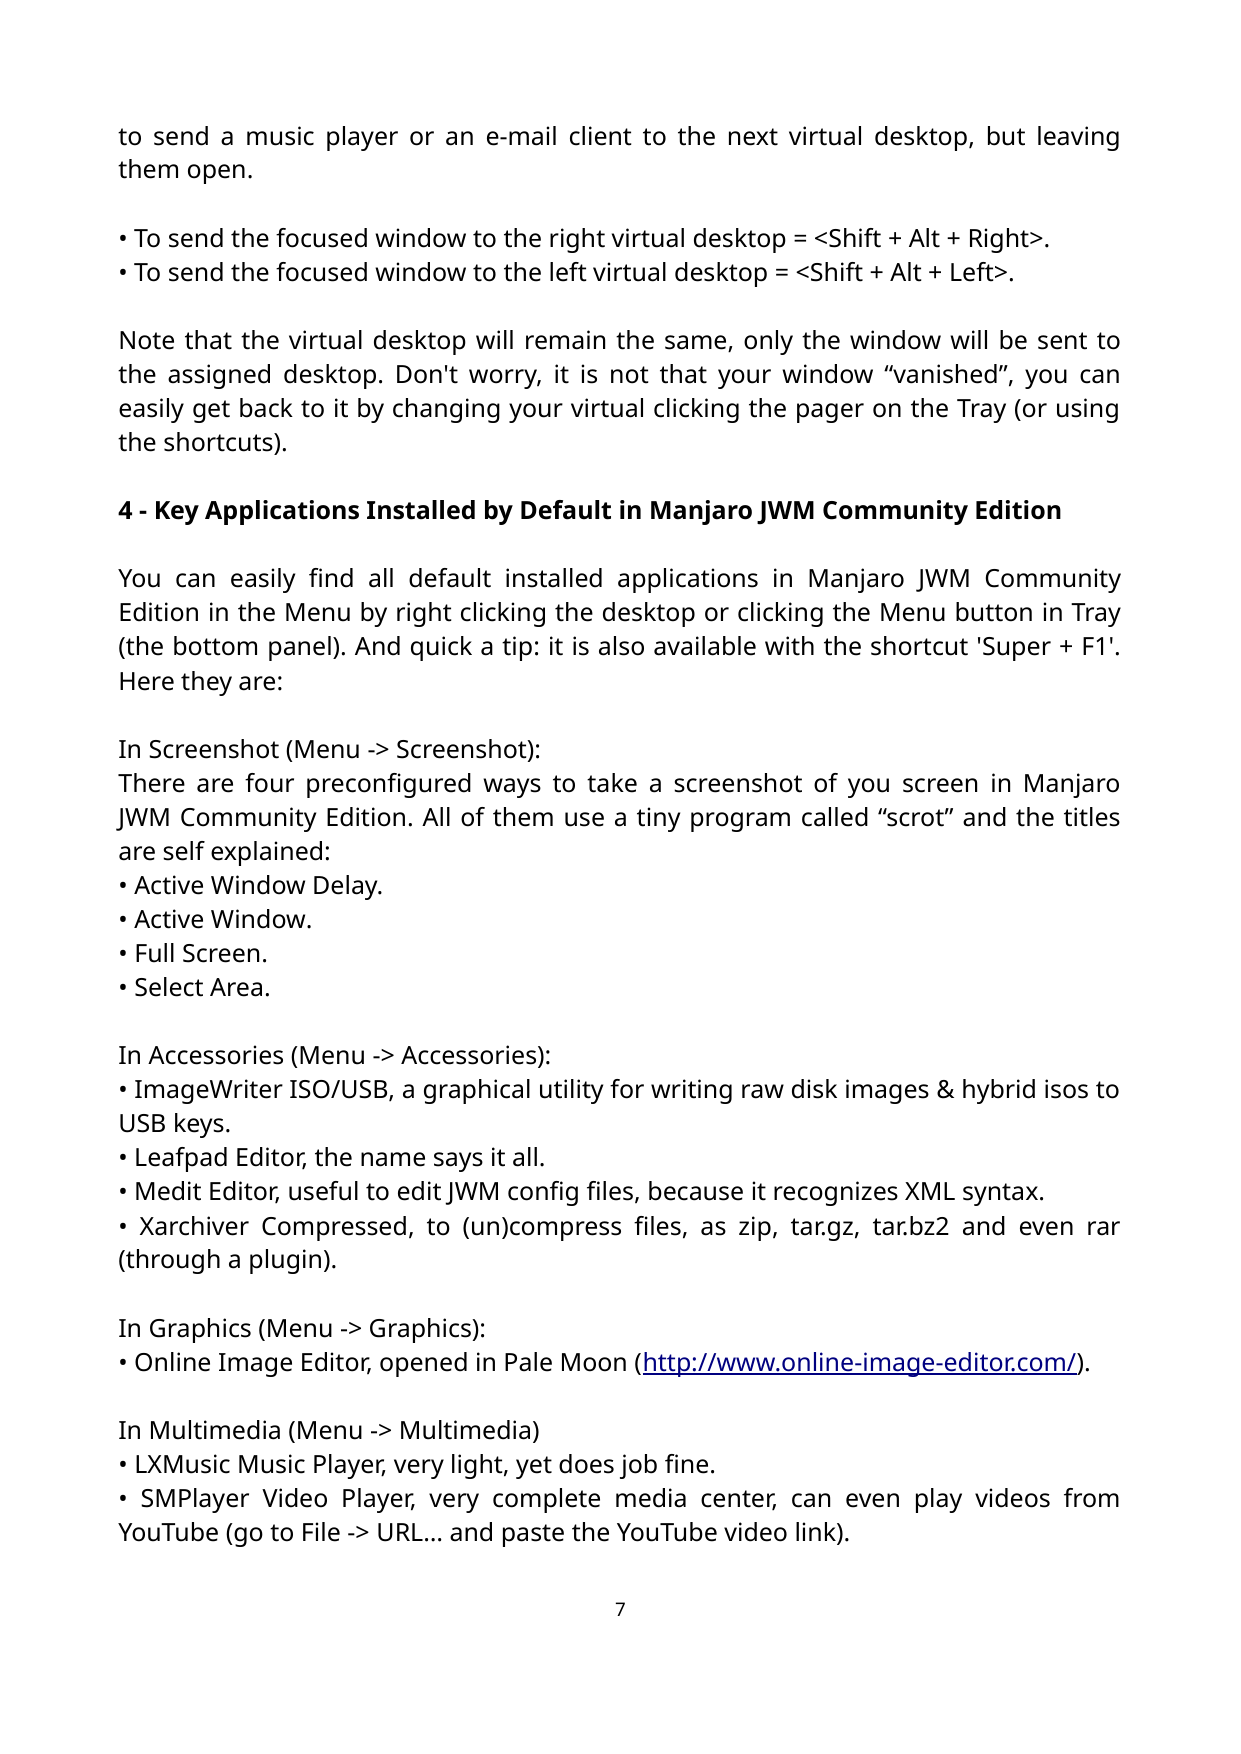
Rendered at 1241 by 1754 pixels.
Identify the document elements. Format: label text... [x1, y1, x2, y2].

text to send a music player or an e-mail client to the next virtual desktop, but leaving them open. [118, 118, 1122, 186]
text • Xarchiver Compressed, to (un)compress files, as zip, tar.gz, tar.bz2 and even rar (through a plugin). [118, 1208, 1122, 1276]
text • LXMusic Music Player, very light, yet does job fine. [118, 1447, 1122, 1481]
text You can easily find all default installed applications in Manjaro JWM Community Edition in the Menu by right clicking the desktop or clicking the Menu button in Tray (the bottom panel). And quick a tip: it is also available with the shortcut 'Super + F1'. Here they are: [118, 561, 1122, 697]
text • To send the focused window to the left virtual desktop = <Shift + Alt + Left>. [118, 254, 1122, 288]
text • SMPlayer Video Player, very complete media center, can even play videos from YouTube (go to File -> URL… and paste the YouTube video link). [118, 1481, 1122, 1549]
text • Full Screen. [118, 936, 1122, 970]
text • Medit Editor, useful to edit JWM config files, because it recognizes XML syntax. [118, 1174, 1122, 1208]
text There are four preconfigured ways to take a screenshot of you screen in Manjaro JWM Community Edition. All of them use a tiny program called “scrot” and the titles are self explained: [118, 765, 1122, 867]
text In Graphics (Menu -> Graphics): [118, 1310, 1122, 1344]
text Note that the virtual desktop will remain the same, only the window will be sent to the assigned desktop. Don't worry, it is not that your window “vanished”, you can easily get back to it by changing your virtual clicking the pager on the Tray (or using the shortcuts). [118, 322, 1122, 459]
text In Accessories (Menu -> Accessories): [118, 1038, 1122, 1072]
text • Online Image Editor, opened in Pale Moon (http://www.online-image-editor.com/). [118, 1344, 1122, 1378]
text 4 - Key Applications Installed by Default in Manjaro JWM Community Edition [118, 493, 1122, 527]
text • Select Area. [118, 970, 1122, 1004]
text In Screenshot (Menu -> Screenshot): [118, 731, 1122, 765]
text • Leafpad Editor, the name says it all. [118, 1140, 1122, 1174]
text In Multimedia (Menu -> Multimedia) [118, 1412, 1122, 1447]
text • To send the focused window to the right virtual desktop = <Shift + Alt + Right>. [118, 220, 1122, 254]
text • Active Window Delay. [118, 867, 1122, 902]
text • ImageWriter ISO/USB, a graphical utility for writing raw disk images & hybrid isos to USB keys. [118, 1072, 1122, 1140]
text • Active Window. [118, 902, 1122, 936]
